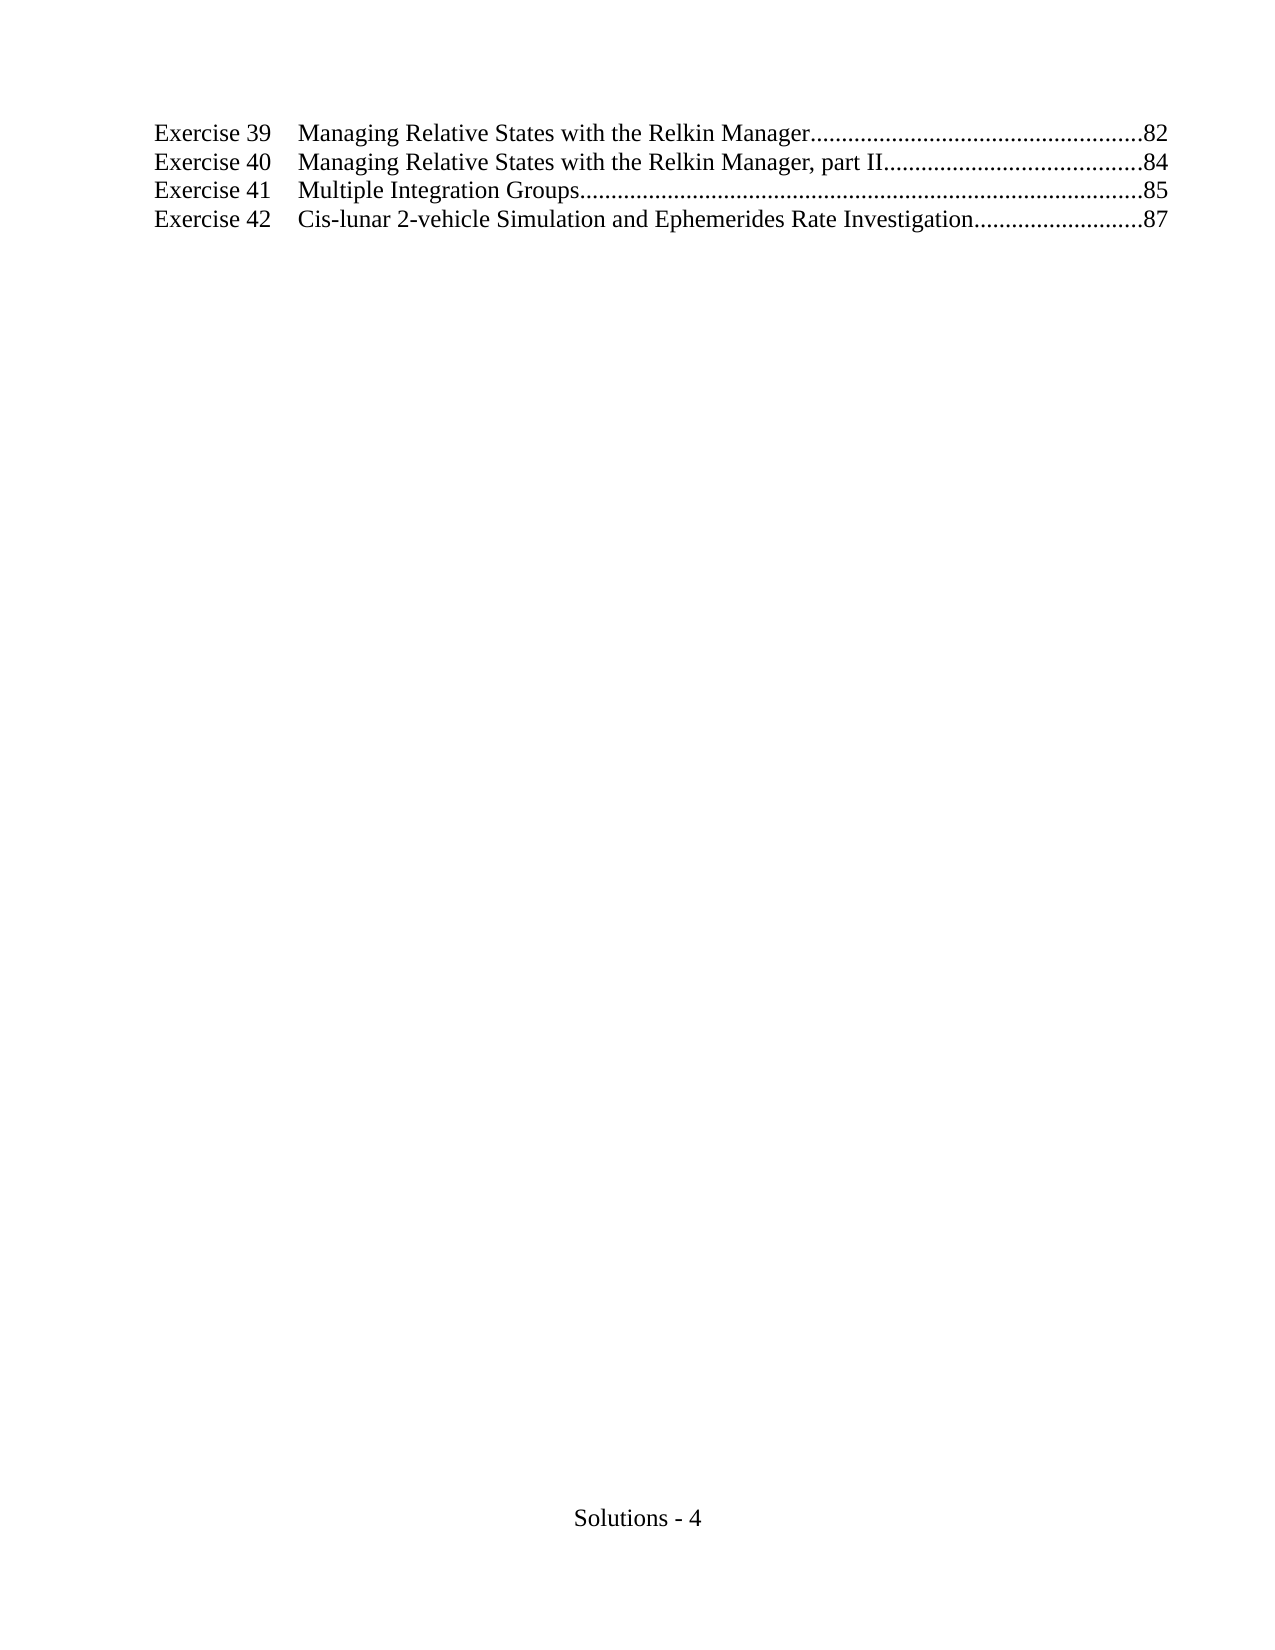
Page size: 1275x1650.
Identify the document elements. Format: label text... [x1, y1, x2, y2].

text Exercise 39 Managing Relative States with the Relkin Manager .82 [148, 118, 1168, 147]
text Exercise 40 Managing Relative States with the Relkin Manager, part II .84 [148, 147, 1168, 176]
text Exercise 41 Multiple Integration Groups .85 [148, 176, 1168, 204]
text Exercise 42 Cis-lunar 2-vehicle Simulation and Ephemerides Rate Investigation .87 [148, 204, 1168, 233]
